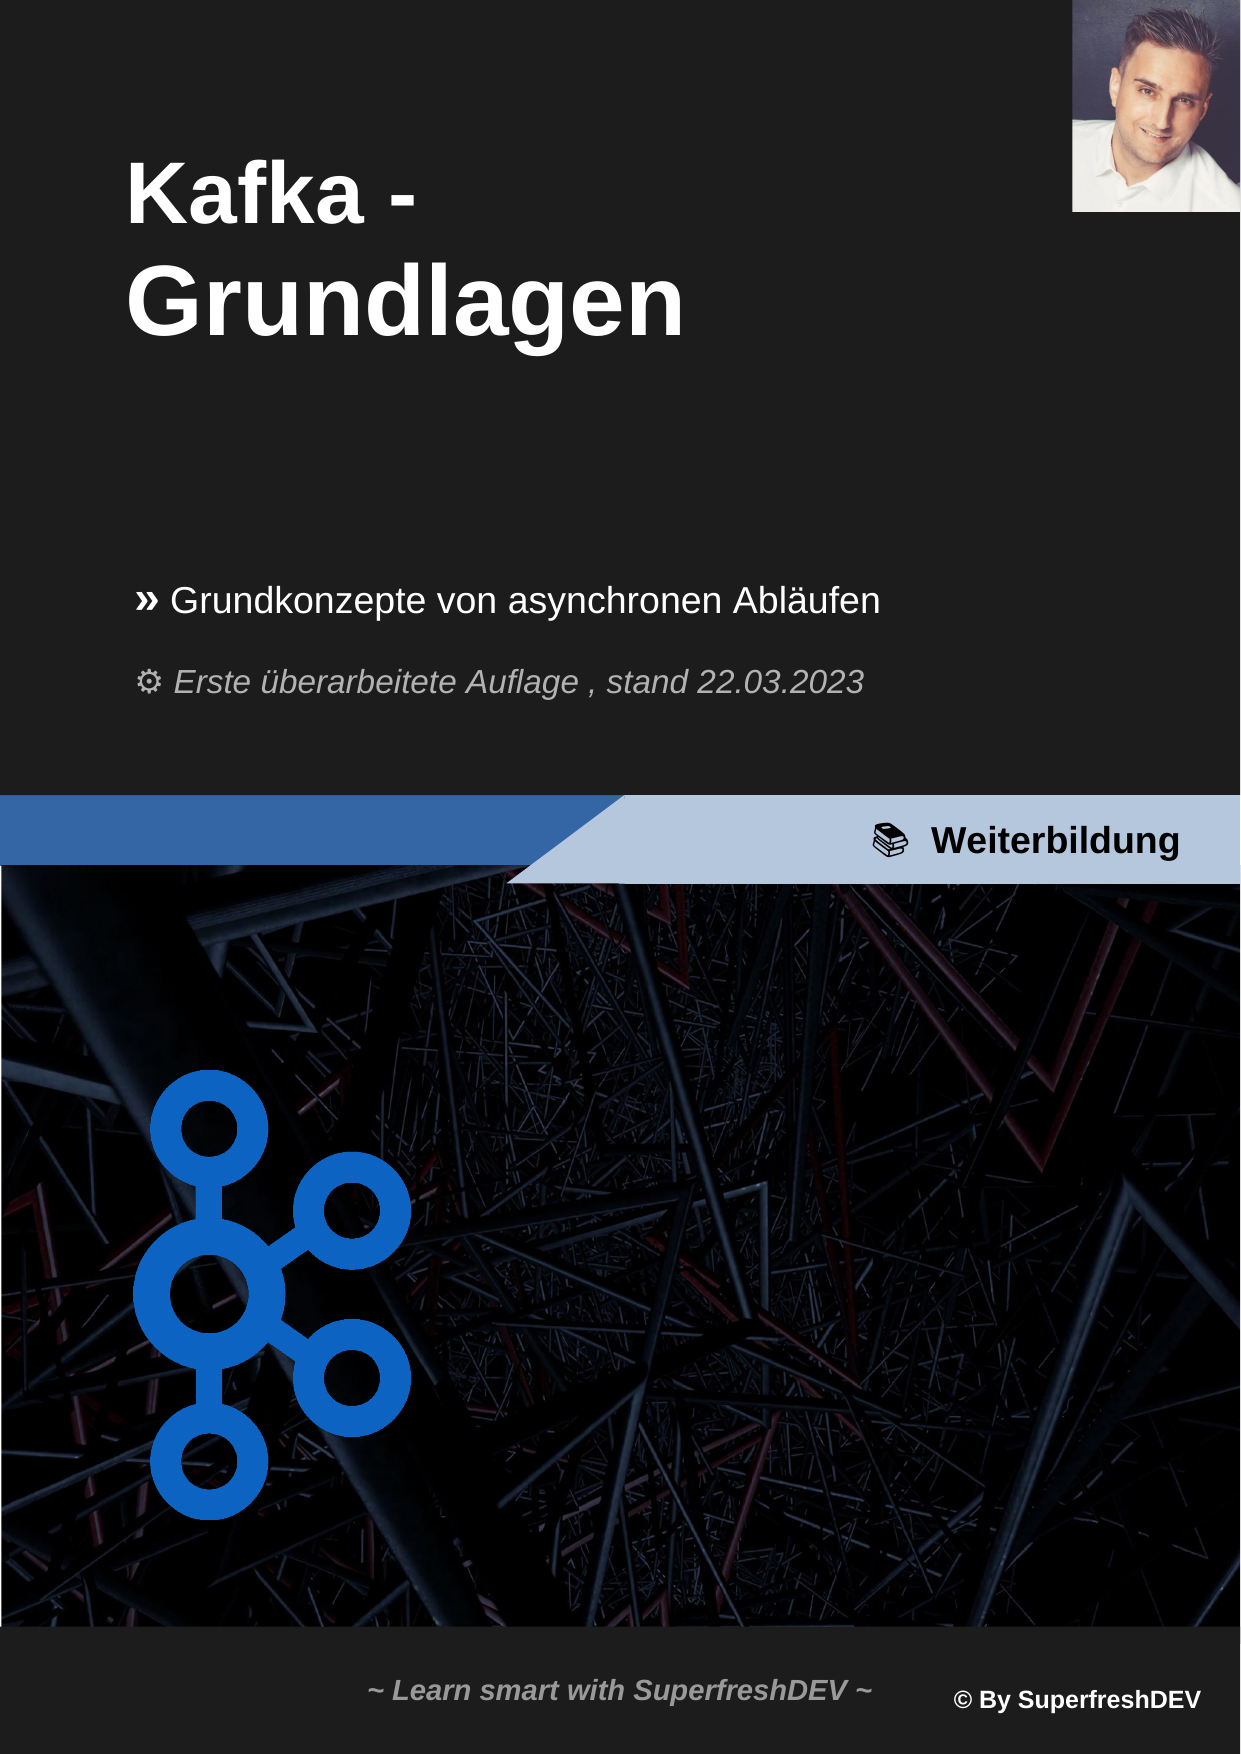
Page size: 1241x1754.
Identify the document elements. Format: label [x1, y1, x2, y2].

picture [1, 865, 1241, 1626]
picture [1072, 0, 1241, 212]
